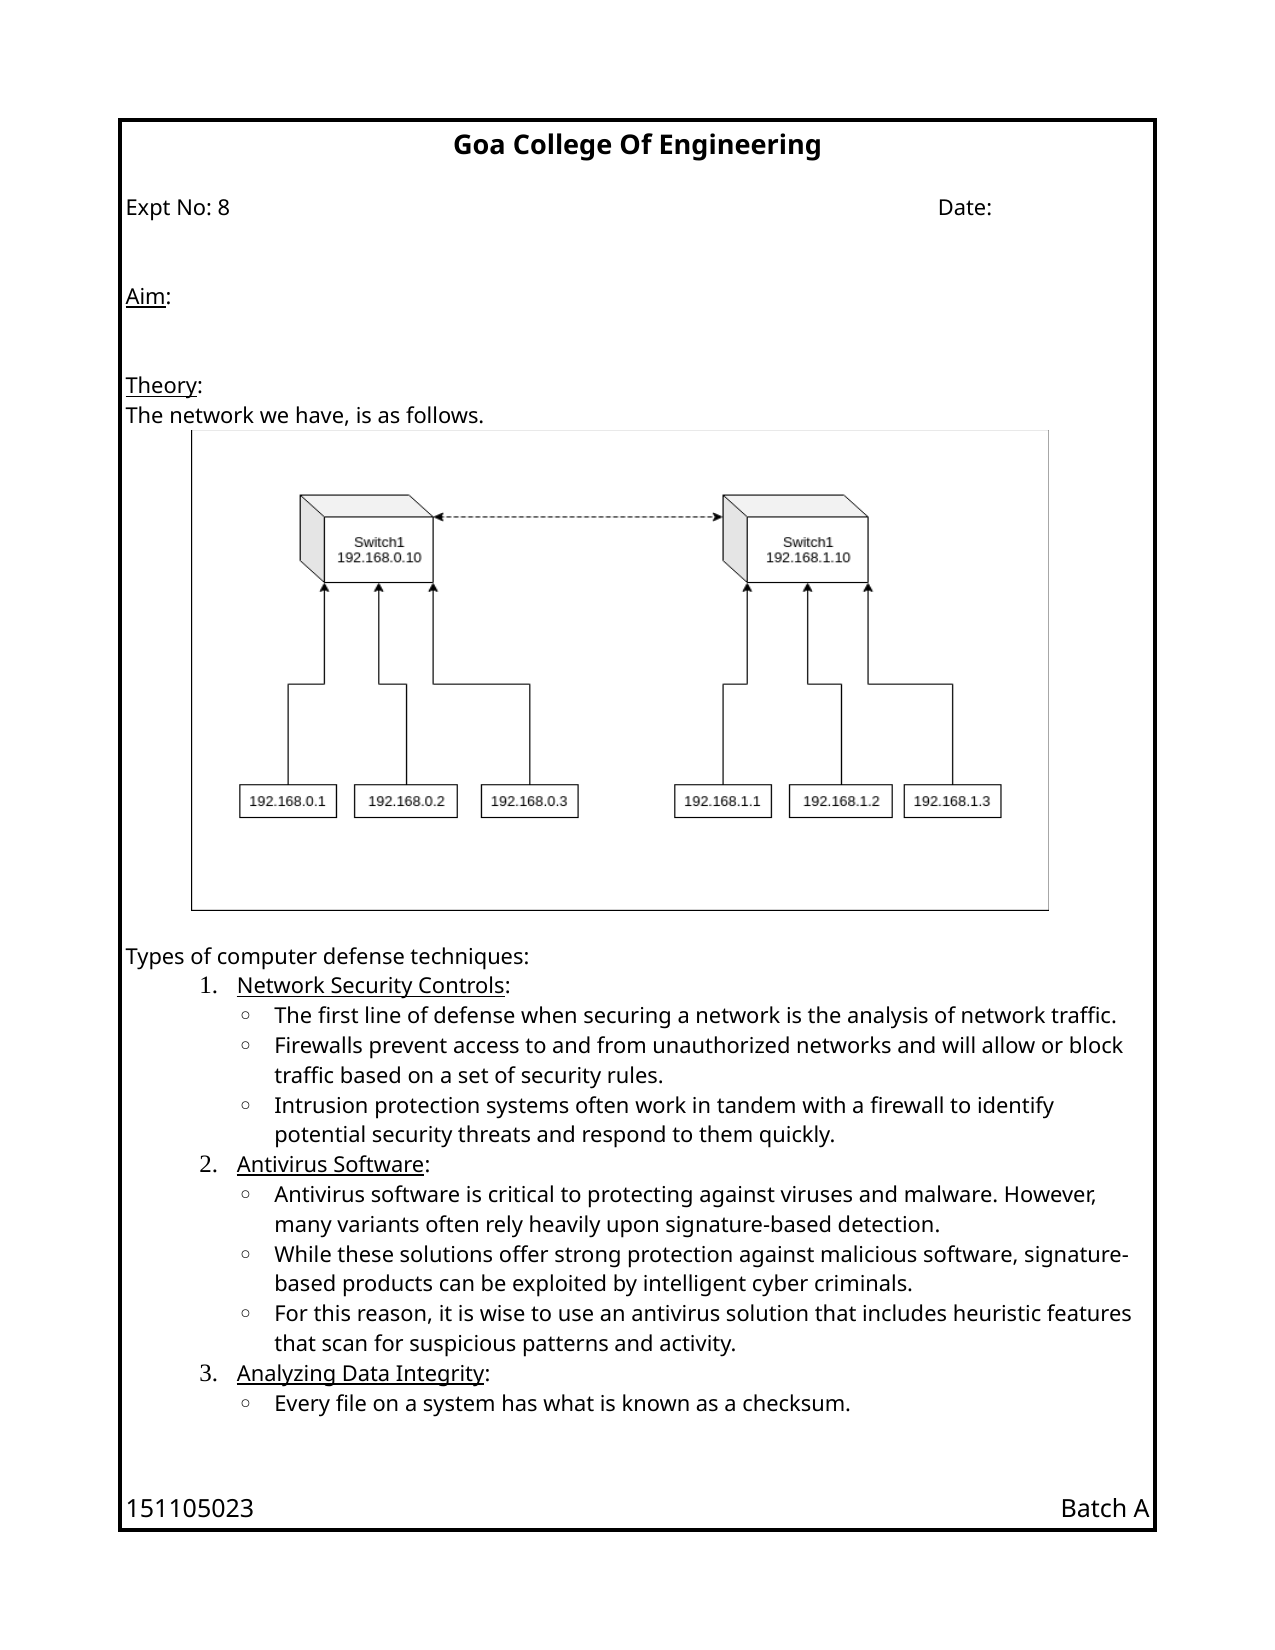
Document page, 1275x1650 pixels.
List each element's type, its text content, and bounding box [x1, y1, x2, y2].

list Analyzing Data Integrity: [199, 1358, 1150, 1387]
text Types of computer defense techniques: [125, 941, 1150, 970]
list Intrusion protection systems often work in tandem with a firewall to identify potential security threats and respond to them quickly. [237, 1089, 1150, 1149]
list Antivirus Software: [199, 1149, 1150, 1179]
text Aim: [125, 281, 1150, 311]
list The first line of defense when securing a network is the analysis of network traffic. [237, 1000, 1150, 1030]
text Theory: [125, 370, 1150, 400]
list Network Security Controls: [199, 970, 1150, 1000]
list Firewalls prevent access to and from unauthorized networks and will allow or block traffic based on a set of security rules. [237, 1030, 1150, 1089]
list Every file on a system has what is known as a checksum. [237, 1387, 1150, 1417]
list For this reason, it is wise to use an antivirus solution that includes heuristic features that scan for suspicious patterns and activity. [237, 1298, 1150, 1358]
list While these solutions offer strong protection against malicious software, signature-based products can be exploited by intelligent cyber criminals. [237, 1238, 1150, 1298]
list Antivirus software is critical to protecting against viruses and malware. However, many variants often rely heavily upon signature-based detection. [237, 1179, 1150, 1238]
text Expt No: 8 Date: [125, 192, 1150, 221]
picture [191, 430, 1049, 911]
text The network we have, is as follows. [125, 400, 1150, 430]
